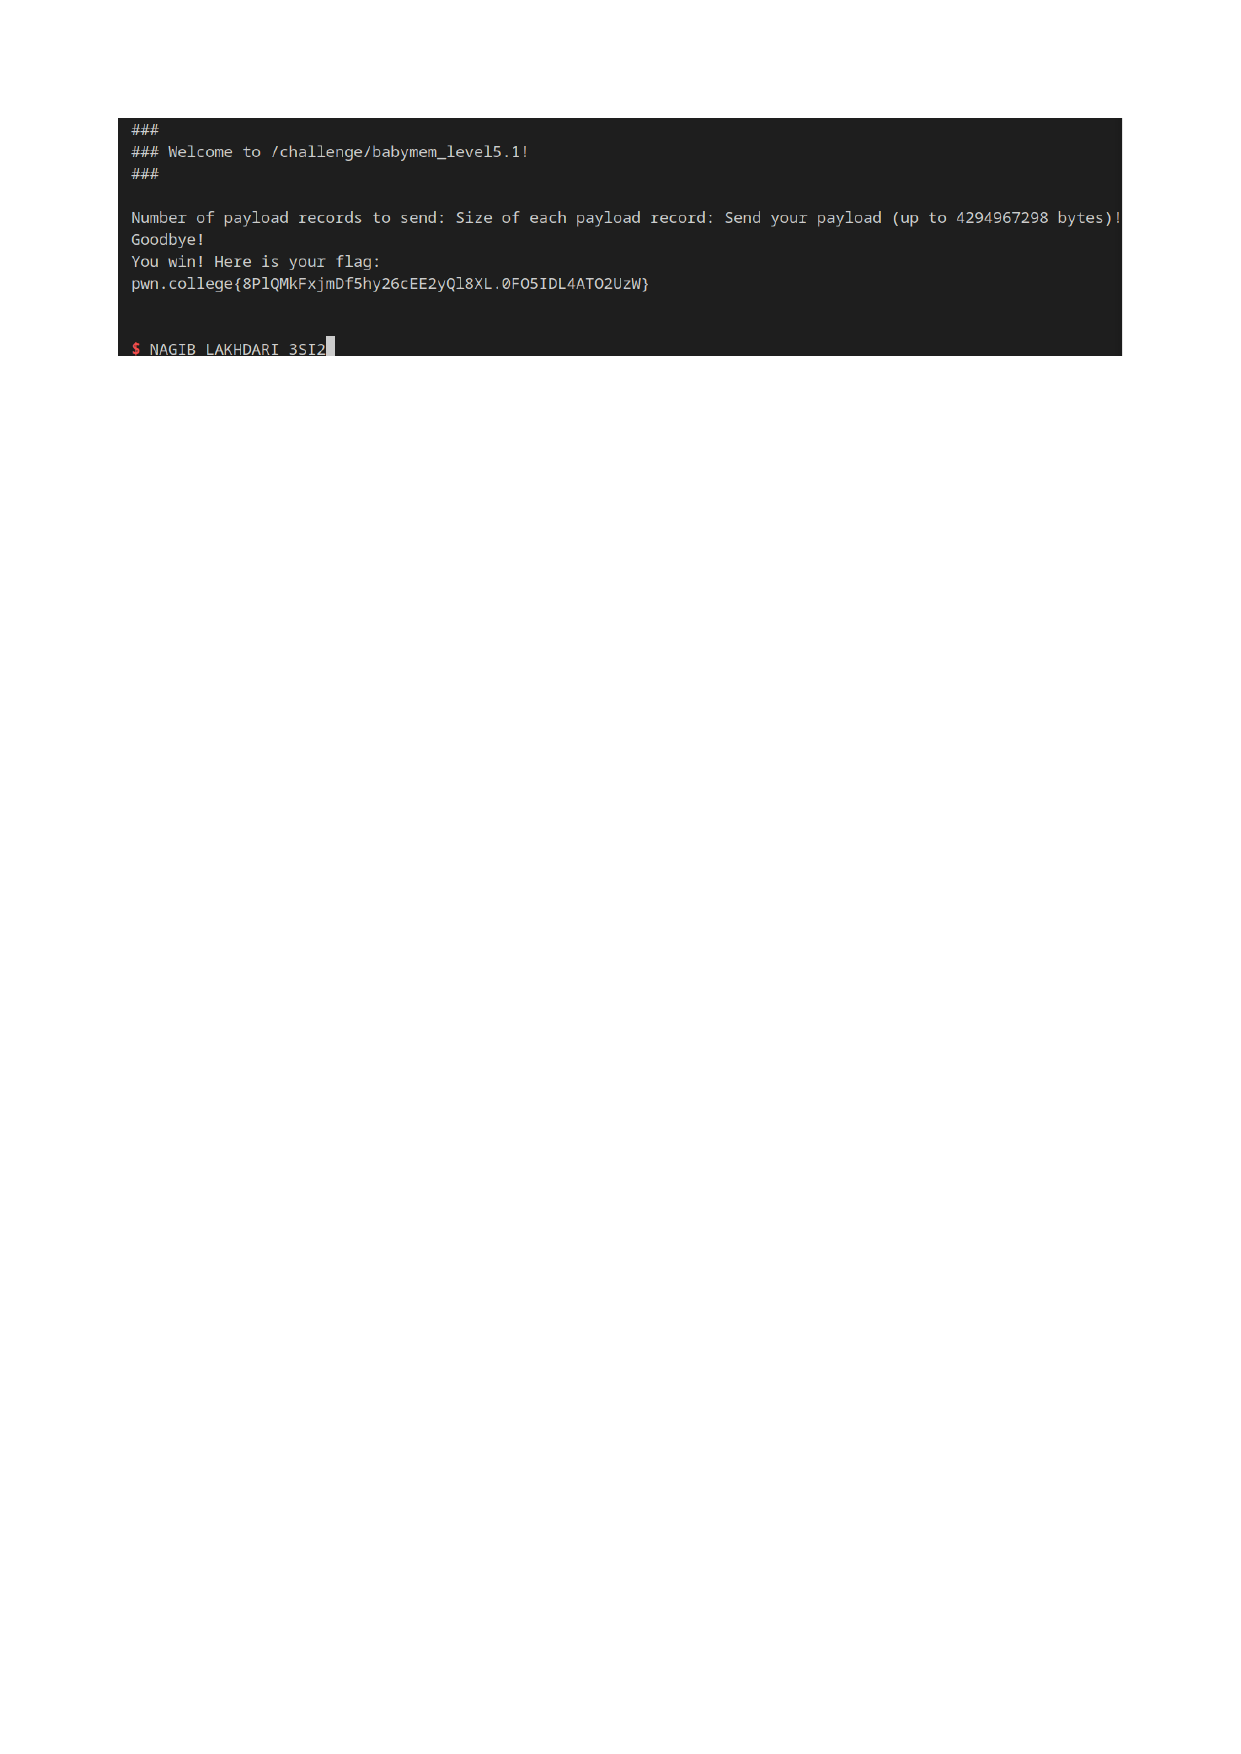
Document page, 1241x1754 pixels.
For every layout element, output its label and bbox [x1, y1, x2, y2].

picture [118, 118, 1123, 356]
